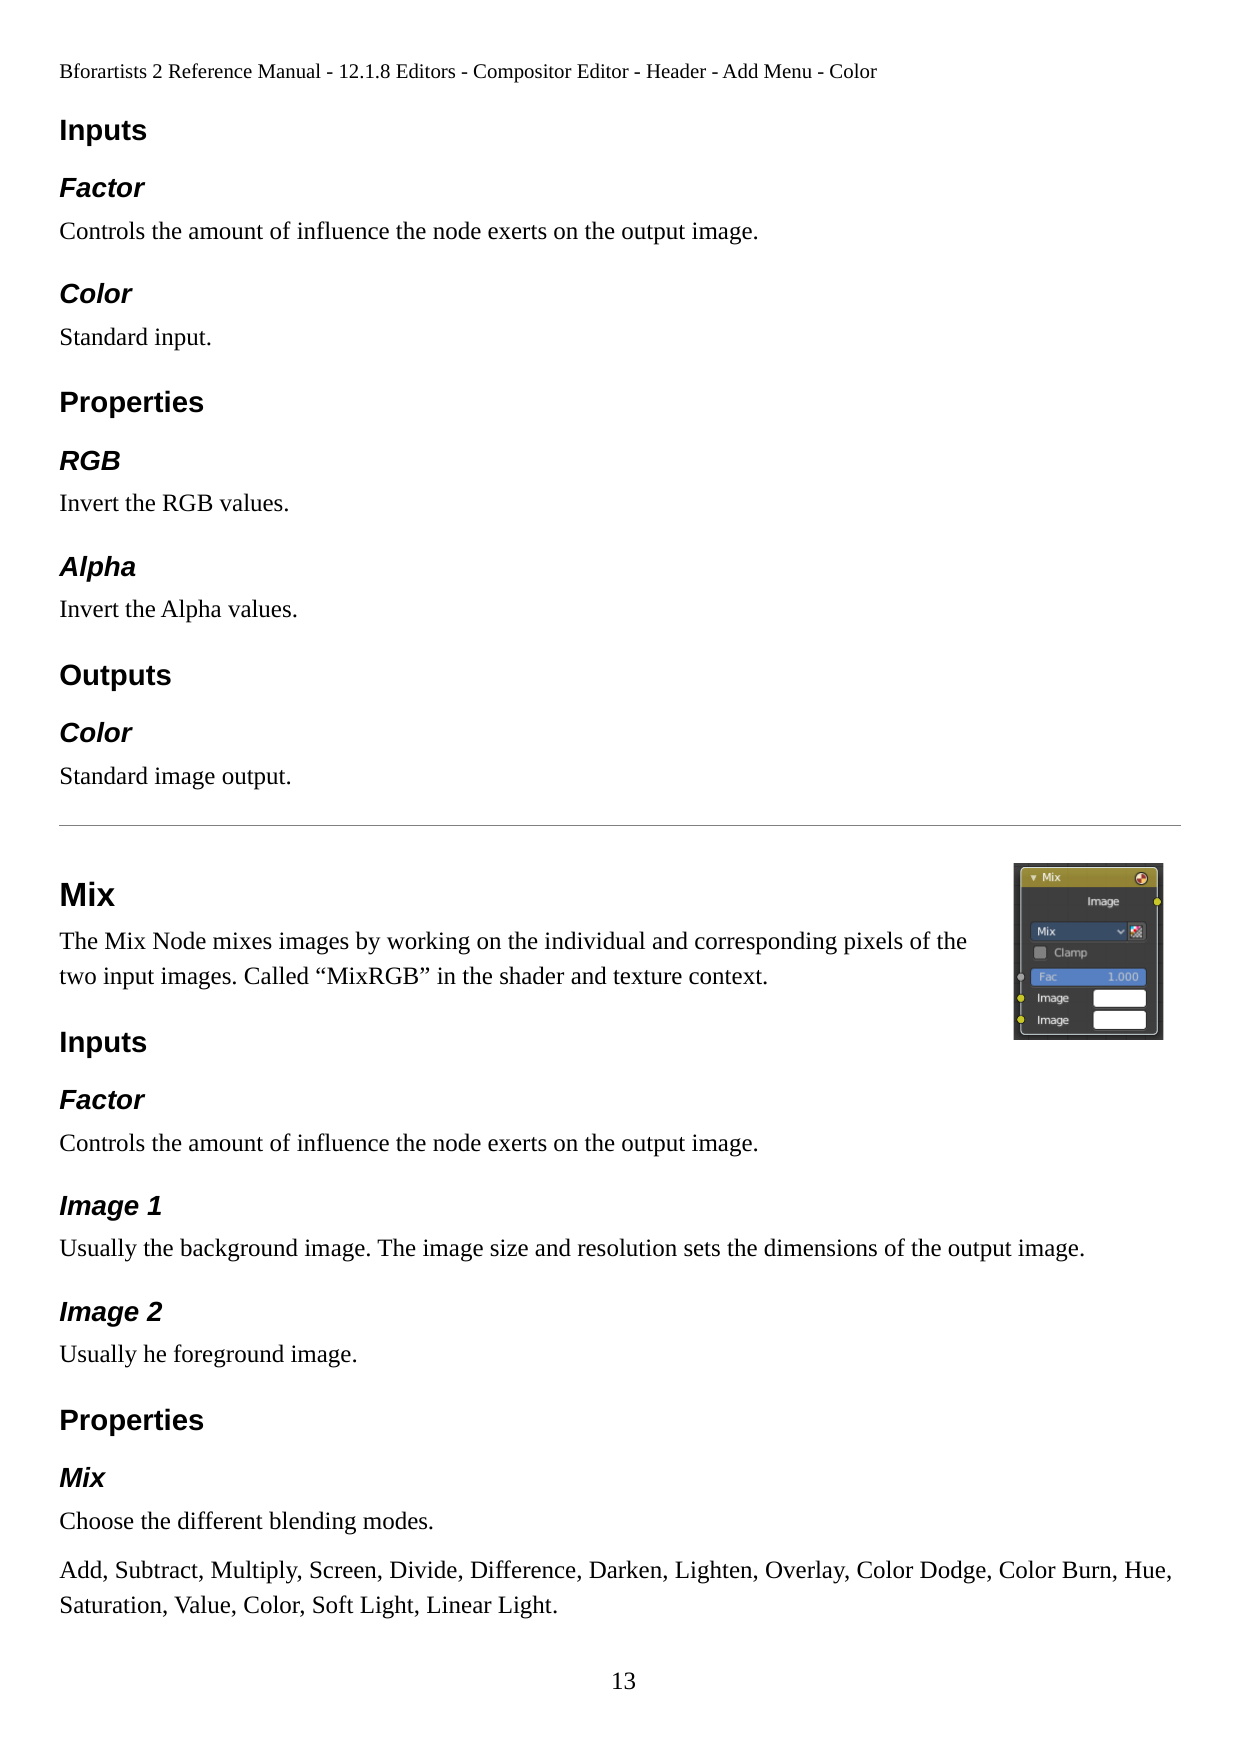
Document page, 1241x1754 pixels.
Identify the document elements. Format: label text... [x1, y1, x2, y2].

text Invert the RGB values. [59, 488, 1181, 517]
subtitle Color [59, 277, 1181, 309]
text Controls the amount of influence the node exerts on the output image. [59, 1128, 1181, 1156]
subtitle Inputs [59, 113, 1181, 146]
text Invert the Alpha values. [59, 594, 1181, 623]
subtitle Outputs [59, 658, 1181, 692]
subtitle Alpha [59, 550, 1181, 582]
subtitle Mix [59, 1462, 1181, 1494]
subtitle Color [59, 717, 1181, 749]
subtitle Image 1 [59, 1189, 1181, 1221]
subtitle Mix [59, 875, 1013, 914]
text Usually he foreground image. [59, 1339, 1181, 1368]
subtitle [1164, 875, 1181, 914]
subtitle Inputs [59, 1024, 1181, 1058]
text Controls the amount of influence the node exerts on the output image. [59, 216, 1181, 244]
text Usually the background image. The image size and resolution sets the dimensions of the output image. [59, 1233, 1181, 1262]
text Add, Subtract, Multiply, Screen, Divide, Difference, Darken, Lighten, Overlay, Color Dodge, Color Burn, Hue, Saturation, Value, Color, Soft Light, Linear Light. [59, 1555, 1181, 1618]
text Choose the different blending modes. [59, 1506, 1181, 1535]
subtitle Factor [59, 171, 1181, 203]
subtitle Properties [59, 385, 1181, 419]
subtitle Factor [59, 1083, 1181, 1115]
picture [1013, 863, 1164, 1040]
text The Mix Node mixes images by working on the individual and corresponding pixels of the two input images. Called “MixRGB” in the shader and texture context. [59, 926, 1013, 989]
subtitle Image 2 [59, 1295, 1181, 1327]
subtitle Properties [59, 1403, 1181, 1437]
text Standard input. [59, 322, 1181, 350]
text Standard image output. [59, 761, 1181, 790]
subtitle RGB [59, 444, 1181, 476]
